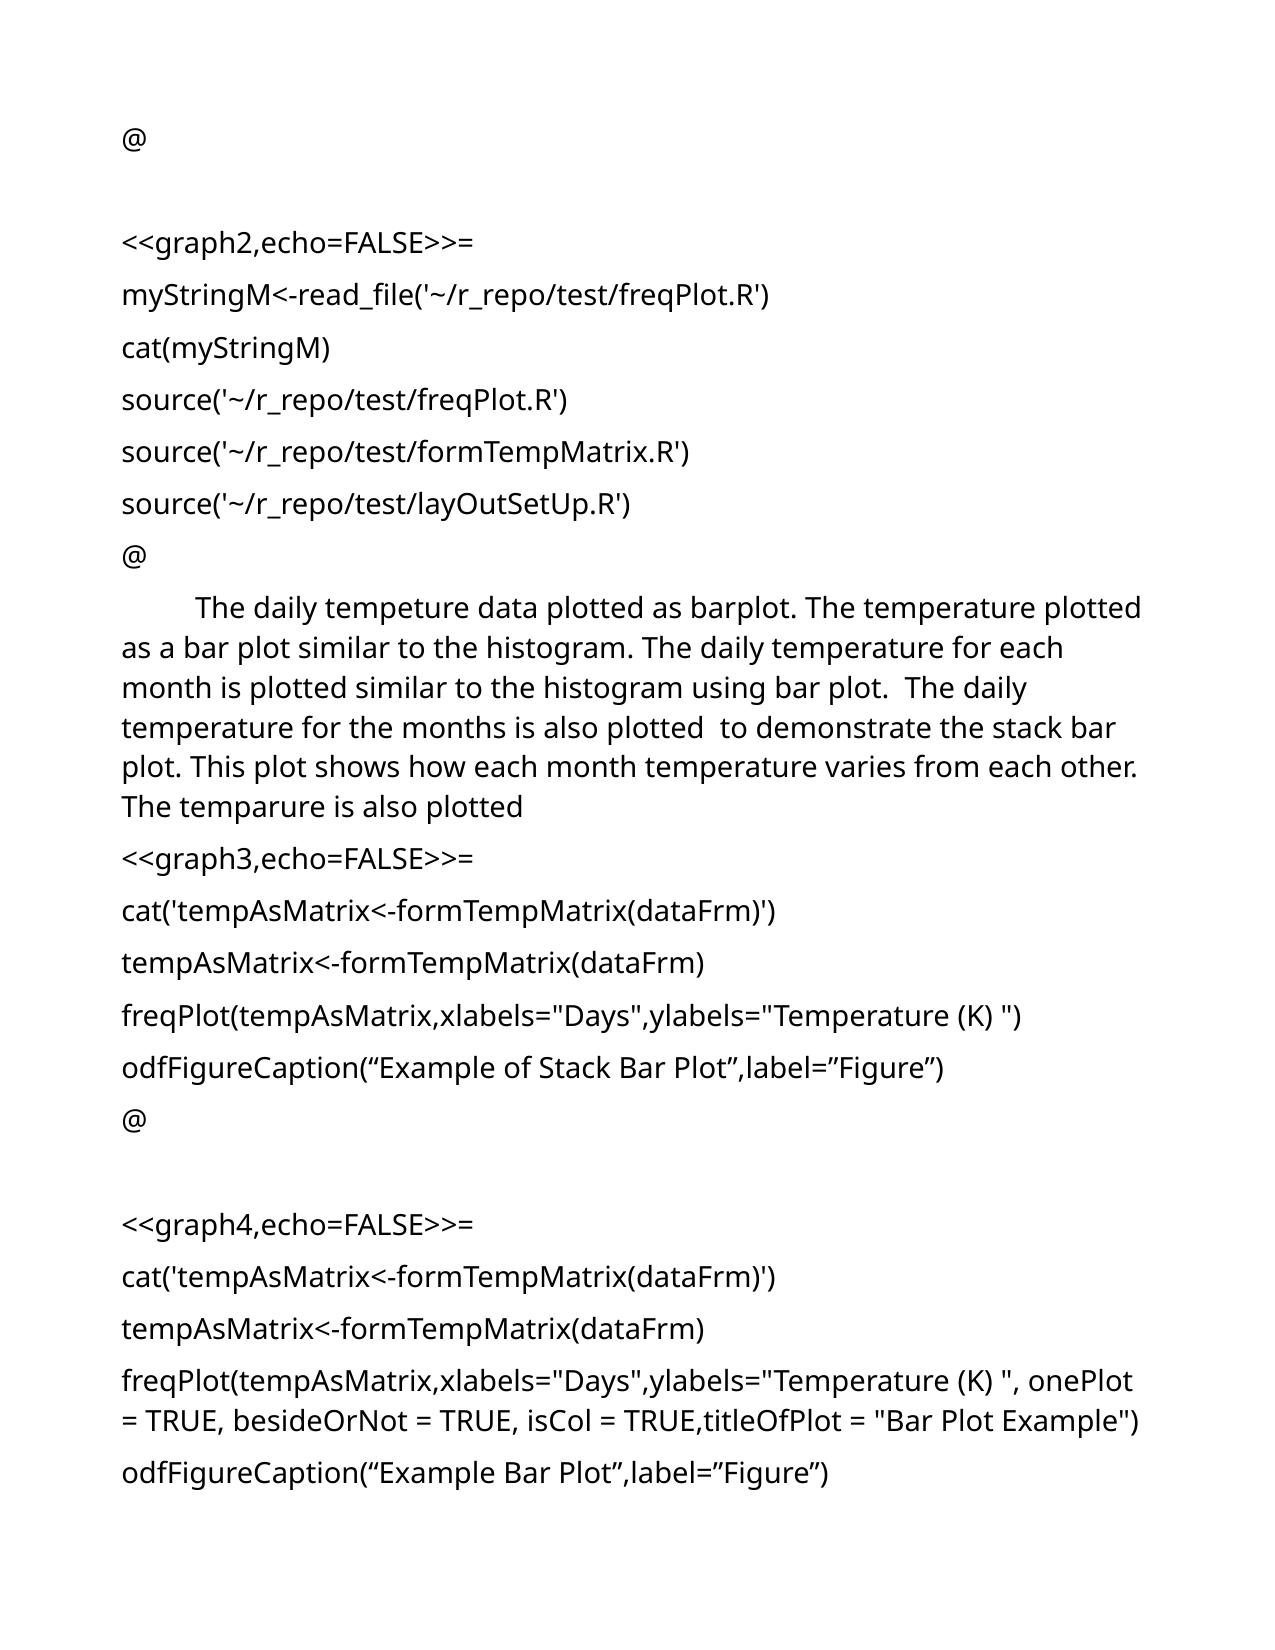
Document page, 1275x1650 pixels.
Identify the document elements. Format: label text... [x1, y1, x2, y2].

text @ [121, 118, 1158, 158]
text source('~/r_repo/test/layOutSetUp.R') [121, 483, 1158, 523]
text odfFigureCaption(“Example of Stack Bar Plot”,label=”Figure”) [121, 1047, 1158, 1087]
text <<graph3,echo=FALSE>>= [121, 838, 1158, 878]
text cat('tempAsMatrix<-formTempMatrix(dataFrm)') [121, 1256, 1158, 1296]
text <<graph2,echo=FALSE>>= [121, 222, 1158, 262]
text source('~/r_repo/test/freqPlot.R') [121, 379, 1158, 419]
text freqPlot(tempAsMatrix,xlabels="Days",ylabels="Temperature (K) ") [121, 995, 1158, 1035]
text @ [121, 1099, 1158, 1139]
text odfFigureCaption(“Example Bar Plot”,label=”Figure”) [121, 1452, 1158, 1492]
text @ [121, 536, 1158, 575]
text source('~/r_repo/test/formTempMatrix.R') [121, 431, 1158, 471]
text cat(myStringM) [121, 327, 1158, 367]
text myStringM<-read_file('~/r_repo/test/freqPlot.R') [121, 275, 1158, 314]
text tempAsMatrix<-formTempMatrix(dataFrm) [121, 1308, 1158, 1348]
text <<graph4,echo=FALSE>>= [121, 1204, 1158, 1243]
text freqPlot(tempAsMatrix,xlabels="Days",ylabels="Temperature (K) ", onePlot = TRUE, besideOrNot = TRUE, isCol = TRUE,titleOfPlot = "Bar Plot Example") [121, 1360, 1158, 1440]
text cat('tempAsMatrix<-formTempMatrix(dataFrm)') [121, 891, 1158, 930]
text tempAsMatrix<-formTempMatrix(dataFrm) [121, 943, 1158, 982]
text The daily tempeture data plotted as barplot. The temperature plotted as a bar plot similar to the histogram. The daily temperature for each month is plotted similar to the histogram using bar plot. The daily temperature for the months is also plotted to demonstrate the stack bar plot. This plot shows how each month temperature varies from each other. The temparure is also plotted [121, 588, 1158, 826]
